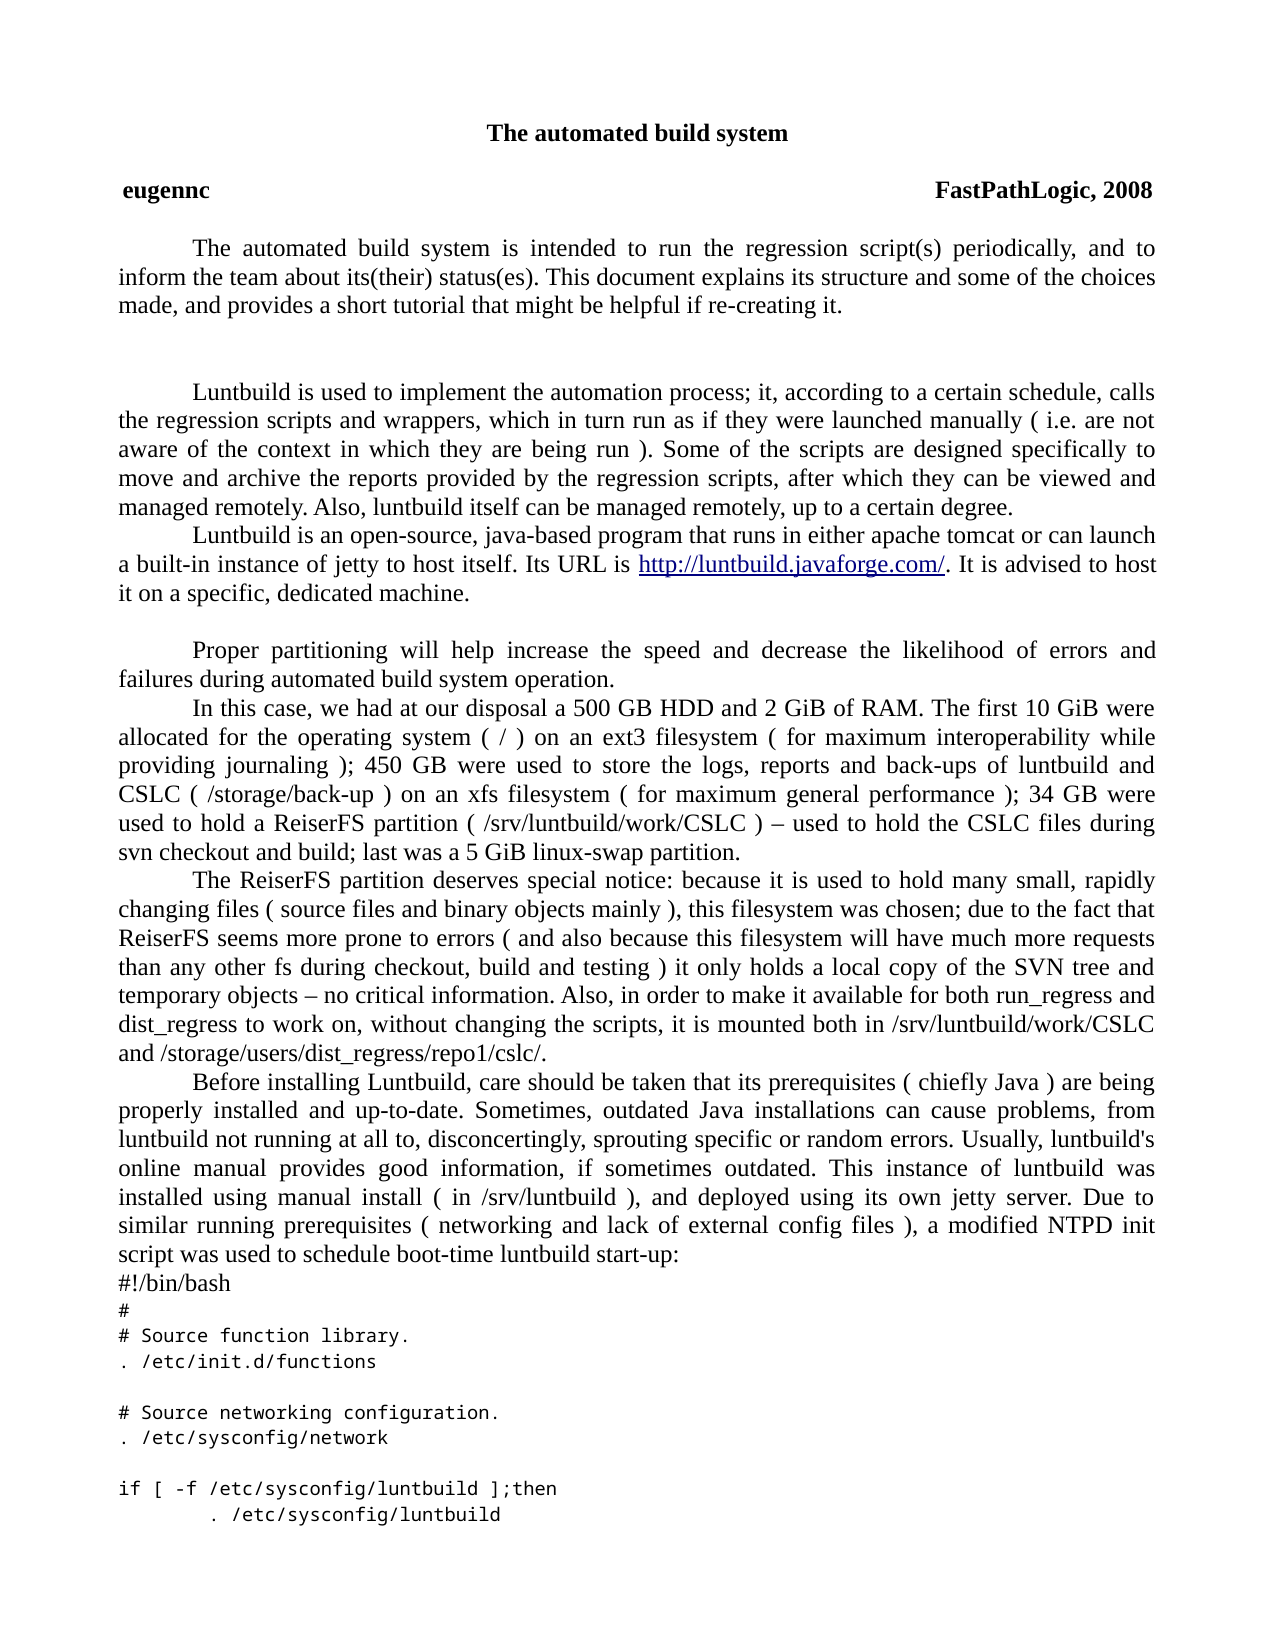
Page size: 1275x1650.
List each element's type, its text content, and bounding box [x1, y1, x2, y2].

text if [ -f /etc/sysconfig/luntbuild ];then [118, 1476, 1157, 1501]
text Luntbuild is an open-source, java-based program that runs in either apache tomcat or can launch a built-in instance of jetty to host itself. Its URL is http://luntbuild.javaforge.com/. It is advised to host it on a specific, dedicated machine. [118, 521, 1157, 607]
text Luntbuild is used to implement the automation process; it, according to a certain schedule, calls the regression scripts and wrappers, which in turn run as if they were launched manually ( i.e. are not aware of the context in which they are being run ). Some of the scripts are designed specifically to move and archive the reports provided by the regression scripts, after which they can be viewed and managed remotely. Also, luntbuild itself can be managed remotely, up to a certain degree. [118, 377, 1157, 521]
text The automated build system [118, 118, 1157, 147]
text The automated build system is intended to run the regression script(s) periodically, and to inform the team about its(their) status(es). This document explains its structure and some of the choices made, and provides a short tutorial that might be helpful if re-creating it. [118, 204, 1157, 319]
text Proper partitioning will help increase the speed and decrease the likelihood of errors and failures during automated build system operation. [118, 636, 1157, 693]
text In this case, we had at our disposal a 500 GB HDD and 2 GiB of RAM. The first 10 GiB were allocated for the operating system ( / ) on an ext3 filesystem ( for maximum interoperability while providing journaling ); 450 GB were used to store the logs, reports and back-ups of luntbuild and CSLC ( /storage/back-up ) on an xfs filesystem ( for maximum general performance ); 34 GB were used to hold a ReiserFS partition ( /srv/luntbuild/work/CSLC ) – used to hold the CSLC files during svn checkout and build; last was a 5 GiB linux-swap partition. [118, 693, 1157, 866]
text # [118, 1297, 1157, 1322]
text The ReiserFS partition deserves special notice: because it is used to hold many small, rapidly changing files ( source files and binary objects mainly ), this filesystem was chosen; due to the fact that ReiserFS seems more prone to errors ( and also because this filesystem will have much more requests than any other fs during checkout, build and testing ) it only holds a local copy of the SVN tree and temporary objects – no critical information. Also, in order to make it available for both run_regress and dist_regress to work on, without changing the scripts, it is mounted both in /srv/luntbuild/work/CSLC and /storage/users/dist_regress/repo1/cslc/. [118, 866, 1157, 1067]
text eugennc FastPathLogic, 2008 [118, 176, 1157, 204]
text # Source networking configuration. [118, 1399, 1157, 1424]
text . /etc/sysconfig/luntbuild [118, 1501, 1157, 1527]
text Before installing Luntbuild, care should be taken that its prerequisites ( chiefly Java ) are being properly installed and up-to-date. Sometimes, outdated Java installations can cause problems, from luntbuild not running at all to, disconcertingly, sprouting specific or random errors. Usually, luntbuild's online manual provides good information, if sometimes outdated. This instance of luntbuild was installed using manual install ( in /srv/luntbuild ), and deployed using its own jetty server. Due to similar running prerequisites ( networking and lack of external config files ), a modified NTPD init script was used to schedule boot-time luntbuild start-up: [118, 1067, 1157, 1268]
text #!/bin/bash [118, 1268, 1157, 1297]
text . /etc/init.d/functions [118, 1348, 1157, 1373]
text # Source function library. [118, 1322, 1157, 1348]
text . /etc/sysconfig/network [118, 1424, 1157, 1450]
